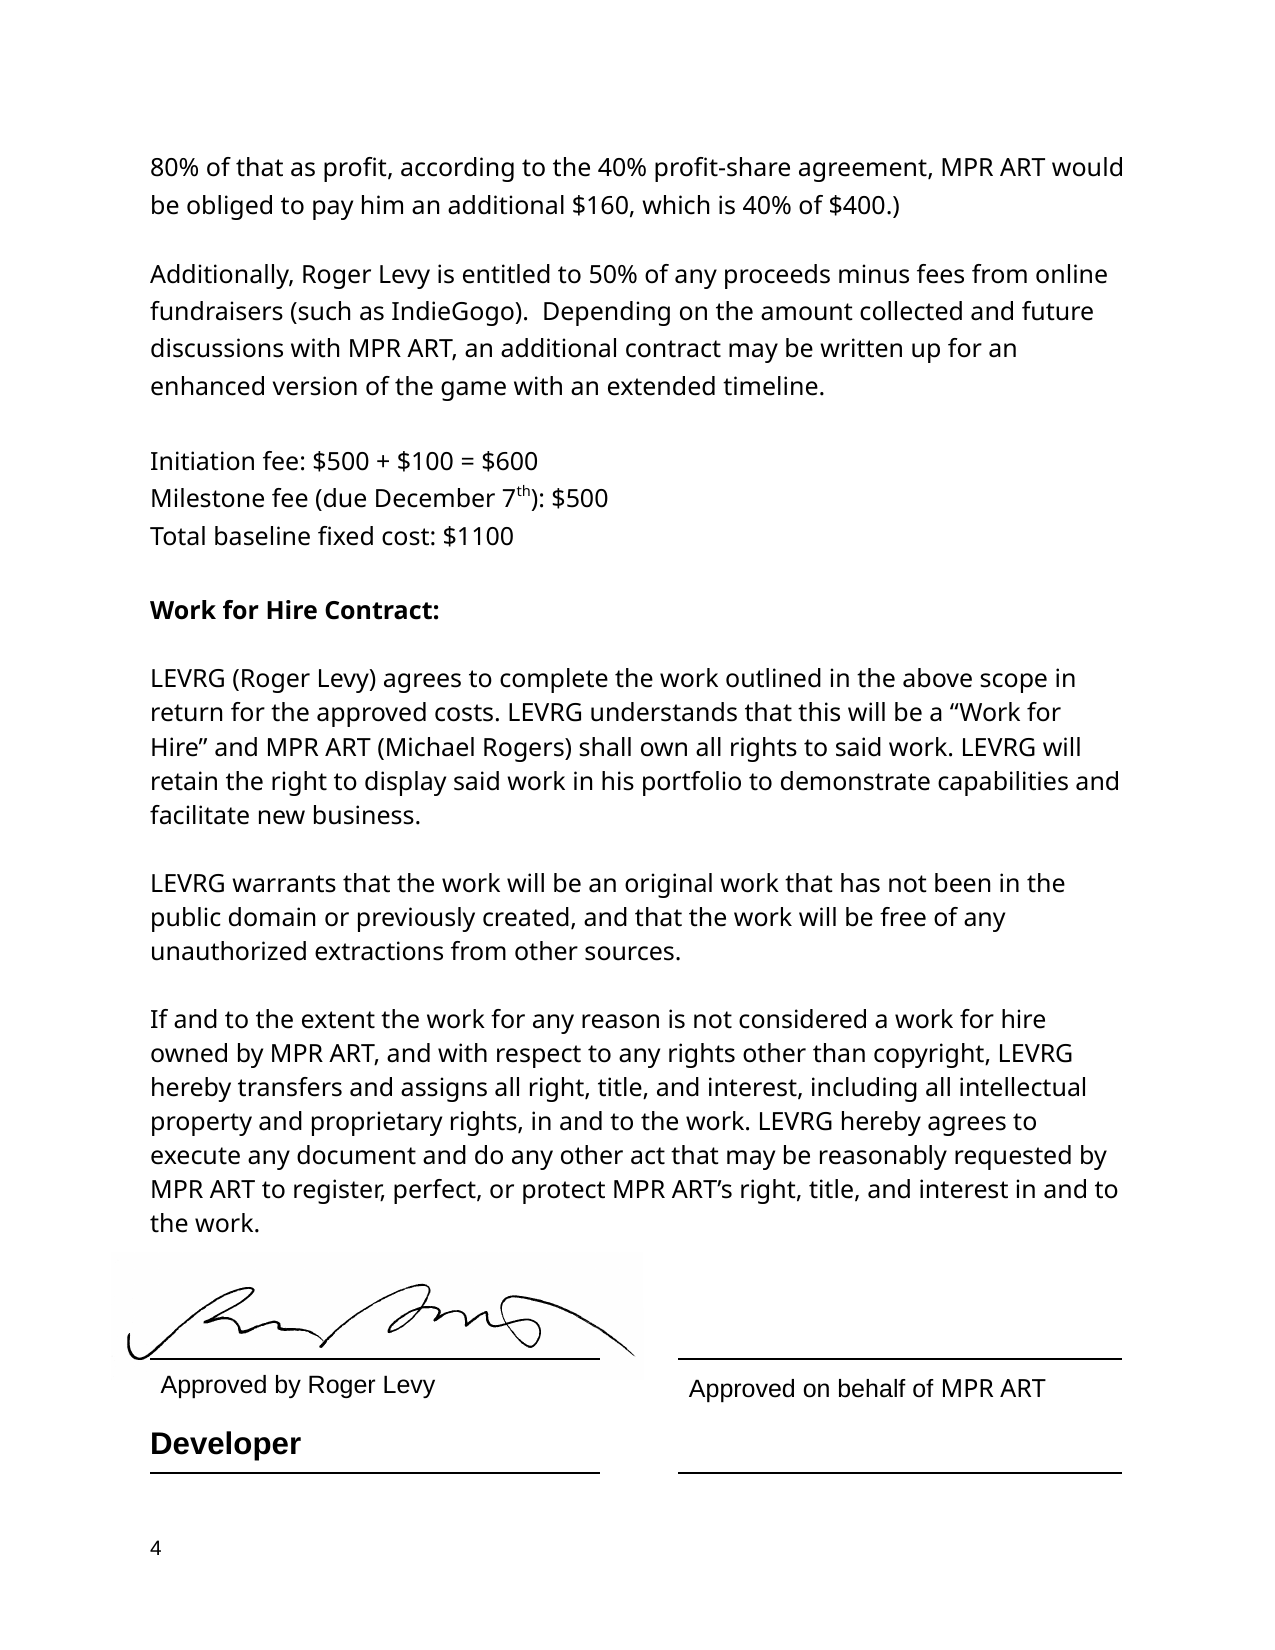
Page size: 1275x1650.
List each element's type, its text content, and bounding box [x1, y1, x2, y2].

text Milestone fee (due December 7th): $500 [150, 481, 1125, 515]
text Total baseline fixed cost: $1100 [150, 518, 1125, 552]
text If and to the extent the work for any reason is not considered a work for hire owned by MPR ART, and with respect to any rights other than copyright, LEVRG hereby transfers and assigns all right, title, and interest, including all intellectual property and proprietary rights, in and to the work. LEVRG hereby agrees to execute any document and do any other act that may be reasonably requested by MPR ART to register, perfect, or protect MPR ART’s right, title, and interest in and to the work. [150, 1002, 1125, 1240]
table_cell [678, 1415, 1122, 1472]
text Additionally, Roger Levy is entitled to 50% of any proceeds minus fees from online fundraisers (such as IndieGogo). Depending on the amount collected and future discussions with MPR ART, an additional contract may be written up for an enhanced version of the game with an extended timeline. [150, 256, 1125, 403]
text 80% of that as profit, according to the 40% profit-share agreement, MPR ART would be obliged to pay him an additional $160, which is 40% of $400.) [150, 150, 1125, 221]
text LEVRG warrants that the work will be an original work that has not been in the public domain or previously created, and that the work will be free of any unauthorized extractions from other sources. [150, 865, 1125, 968]
table_header [644, 1308, 678, 1358]
text Initiation fee: $500 + $100 = $600 [150, 443, 1125, 477]
table_cell [600, 1415, 678, 1472]
picture [110, 1252, 644, 1380]
text Work for Hire Contract: [150, 593, 1125, 627]
text LEVRG (Roger Levy) agrees to complete the work outlined in the above scope in return for the approved costs. LEVRG understands that this will be a “Work for Hire” and MPR ART (Michael Rogers) shall own all rights to said work. LEVRG will retain the right to display said work in his portfolio to demonstrate capabilities and facilitate new business. [150, 661, 1125, 831]
table_cell [600, 1358, 678, 1415]
table_header [678, 1308, 1122, 1358]
table_cell Developer [150, 1415, 600, 1472]
table_cell Approved by Roger Levy [150, 1380, 600, 1415]
table_cell Approved on behalf of MPR ART [678, 1360, 1122, 1415]
